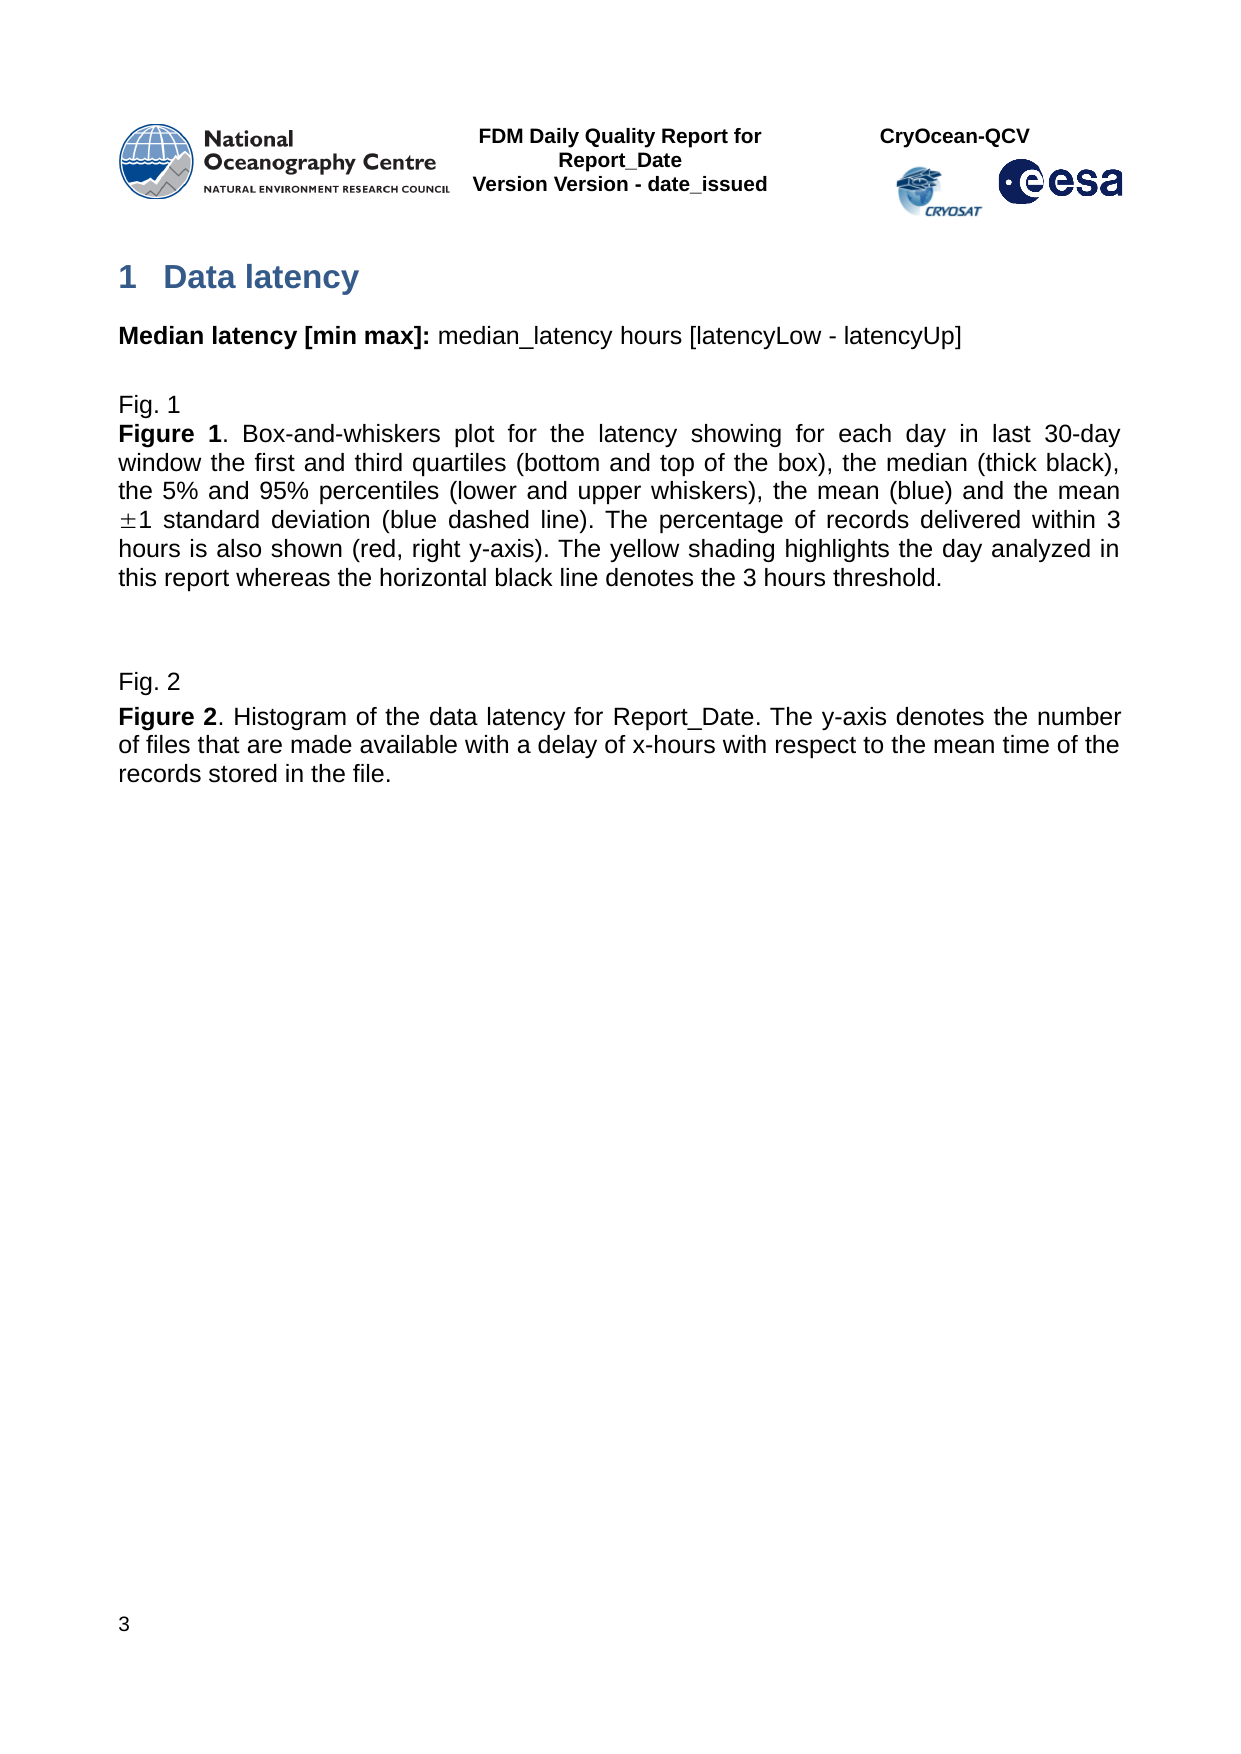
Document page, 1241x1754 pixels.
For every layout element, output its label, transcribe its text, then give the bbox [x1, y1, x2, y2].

text Fig. 2 [118, 667, 1122, 696]
text Figure 2. Histogram of the data latency for Report_Date. The y-axis denotes the number of files that are made available with a delay of x-hours with respect to the mean time of the records stored in the file. [118, 701, 1122, 788]
subtitle Data latency [118, 257, 1122, 296]
text Figure 1. Box-and-whiskers plot for the latency showing for each day in last 30-day window the first and third quartiles (bottom and top of the box), the median (thick black), the 5% and 95% percentiles (lower and upper whiskers), the mean (blue) and the mean ±1 standard deviation (blue dashed line). The percentage of records delivered within 3 hours is also shown (red, right y-axis). The yellow shading highlights the day analyzed in this report whereas the horizontal black line denotes the 3 hours threshold. [118, 419, 1122, 591]
picture [876, 159, 1123, 224]
text Fig. 1 [118, 390, 1122, 419]
text Median latency [min max]: median_latency hours [latencyLow - latencyUp] [118, 321, 1122, 349]
